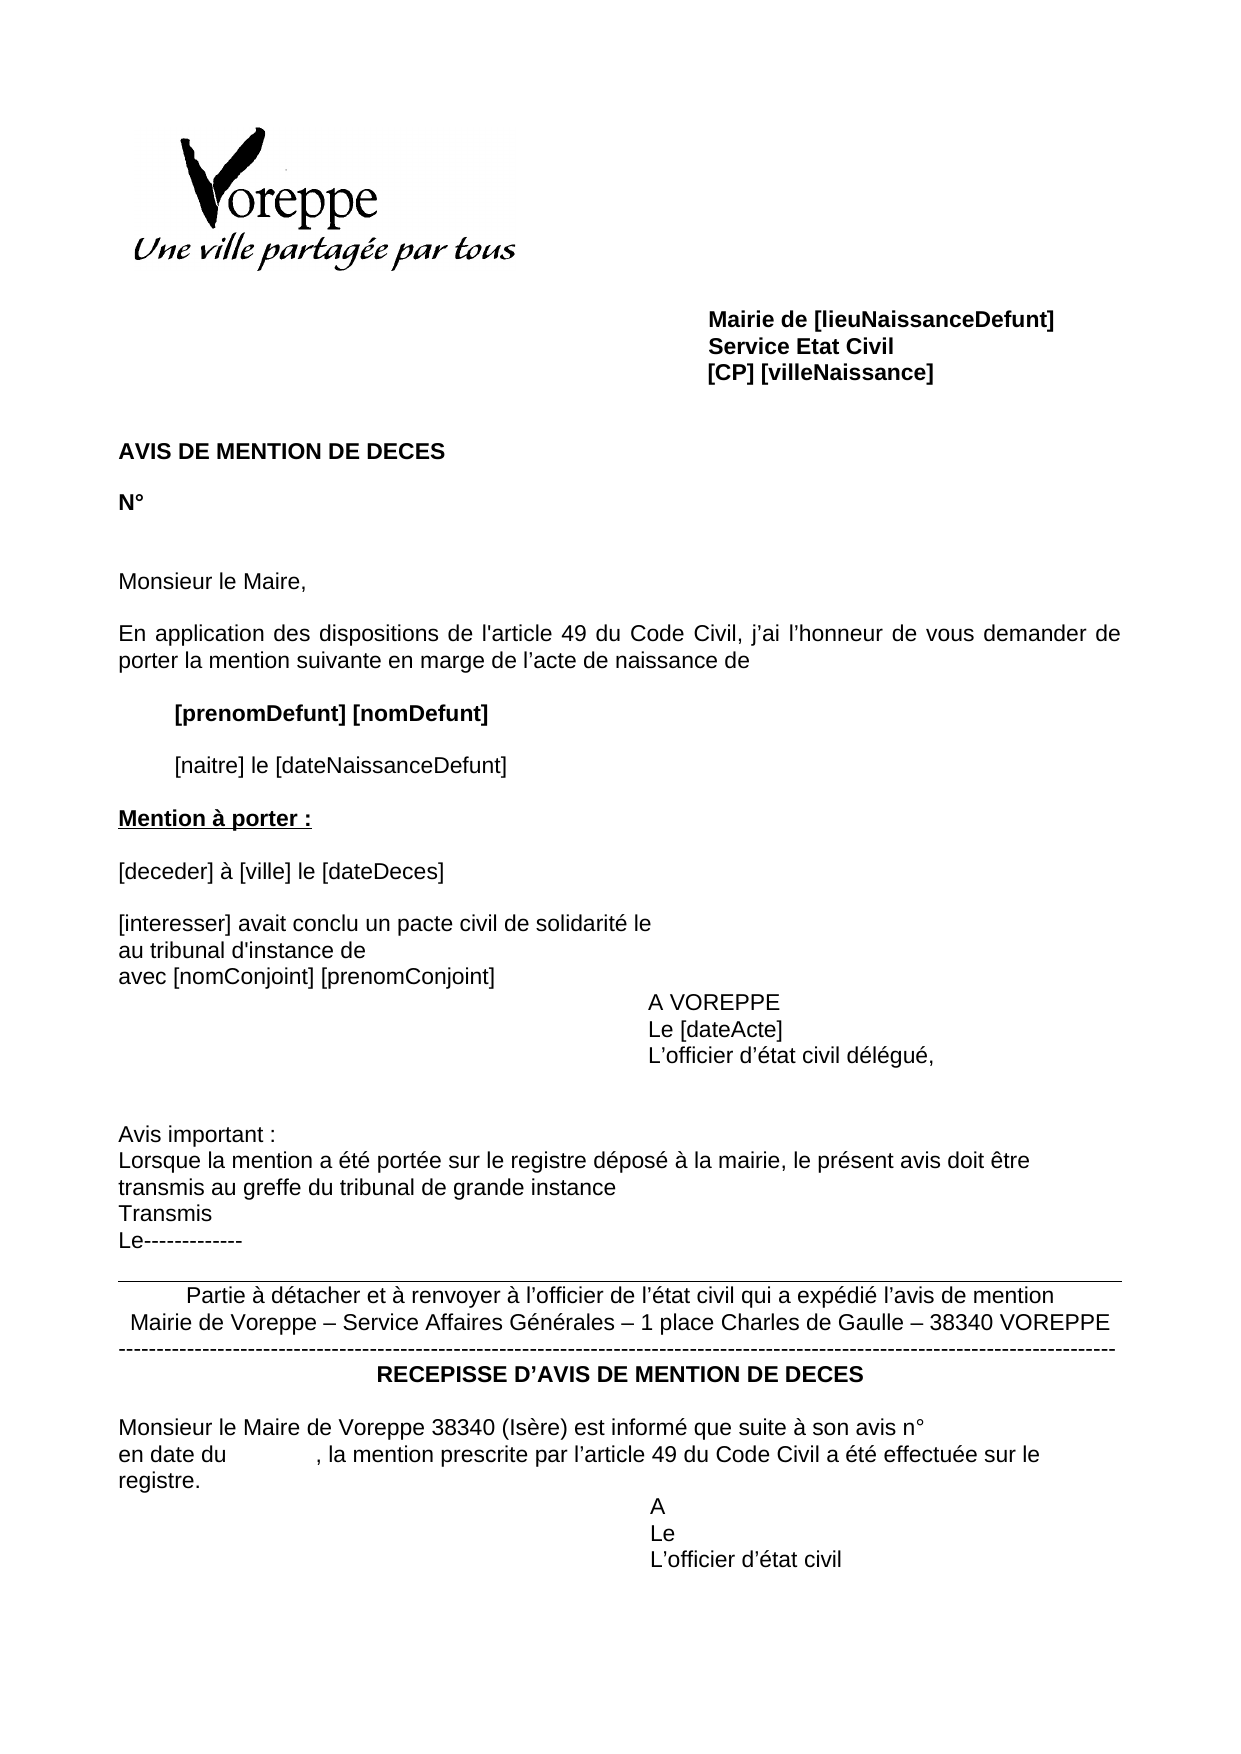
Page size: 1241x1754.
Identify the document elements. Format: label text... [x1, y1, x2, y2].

text Transmis [118, 1200, 1122, 1227]
picture [134, 127, 515, 271]
text Lorsque la mention a été portée sur le registre déposé à la mairie, le présent avis doit être transmis au greffe du tribunal de grande instance [118, 1147, 1122, 1200]
subtitle Service Etat Civil [707, 333, 1122, 359]
text avec [nomConjoint] [prenomConjoint] [118, 963, 1122, 989]
text [interesser] avait conclu un pacte civil de solidarité le [118, 910, 1122, 937]
text Avis important : [118, 1121, 1122, 1147]
text Mention à porter : [118, 805, 1122, 831]
text L’officier d’état civil [650, 1546, 1122, 1572]
subtitle RECEPISSE D’AVIS DE MENTION DE DECES [118, 1361, 1122, 1388]
text Le------------- [118, 1227, 1122, 1253]
text [deceder] à [ville] le [dateDeces] [118, 858, 1122, 884]
text [prenomDefunt] [nomDefunt] [174, 699, 1122, 726]
text Partie à détacher et à renvoyer à l’officier de l’état civil qui a expédié l’avis de mention [118, 1282, 1122, 1309]
text en date du , la mention prescrite par l’article 49 du Code Civil a été effectuée sur le registre. [118, 1441, 1122, 1493]
text A [650, 1493, 1122, 1519]
text Monsieur le Maire, [118, 568, 1122, 594]
text au tribunal d'instance de [118, 937, 1122, 963]
text Monsieur le Maire de Voreppe 38340 (Isère) est informé que suite à son avis n° [118, 1414, 1122, 1441]
text ----------------------------------------------------------------------------------------------------------------------------------- [118, 1335, 1122, 1361]
subtitle [CP] [villeNaissance] [707, 359, 1122, 386]
text Mairie de Voreppe – Service Affaires Générales – 1 place Charles de Gaulle – 38340 VOREPPE [118, 1309, 1122, 1335]
subtitle N° [118, 489, 1122, 515]
subtitle Le [dateActe] [648, 1016, 1122, 1042]
subtitle Mairie de [lieuNaissanceDefunt] [707, 306, 1122, 333]
subtitle L’officier d’état civil délégué, [648, 1042, 1122, 1068]
text En application des dispositions de l'article 49 du Code Civil, j’ai l’honneur de vous demander de porter la mention suivante en marge de l’acte de naissance de [118, 620, 1122, 673]
subtitle AVIS DE MENTION DE DECES [118, 438, 1122, 464]
subtitle A VOREPPE [648, 989, 1122, 1016]
text [naitre] le [dateNaissanceDefunt] [174, 752, 1122, 778]
text Le [650, 1519, 1122, 1546]
